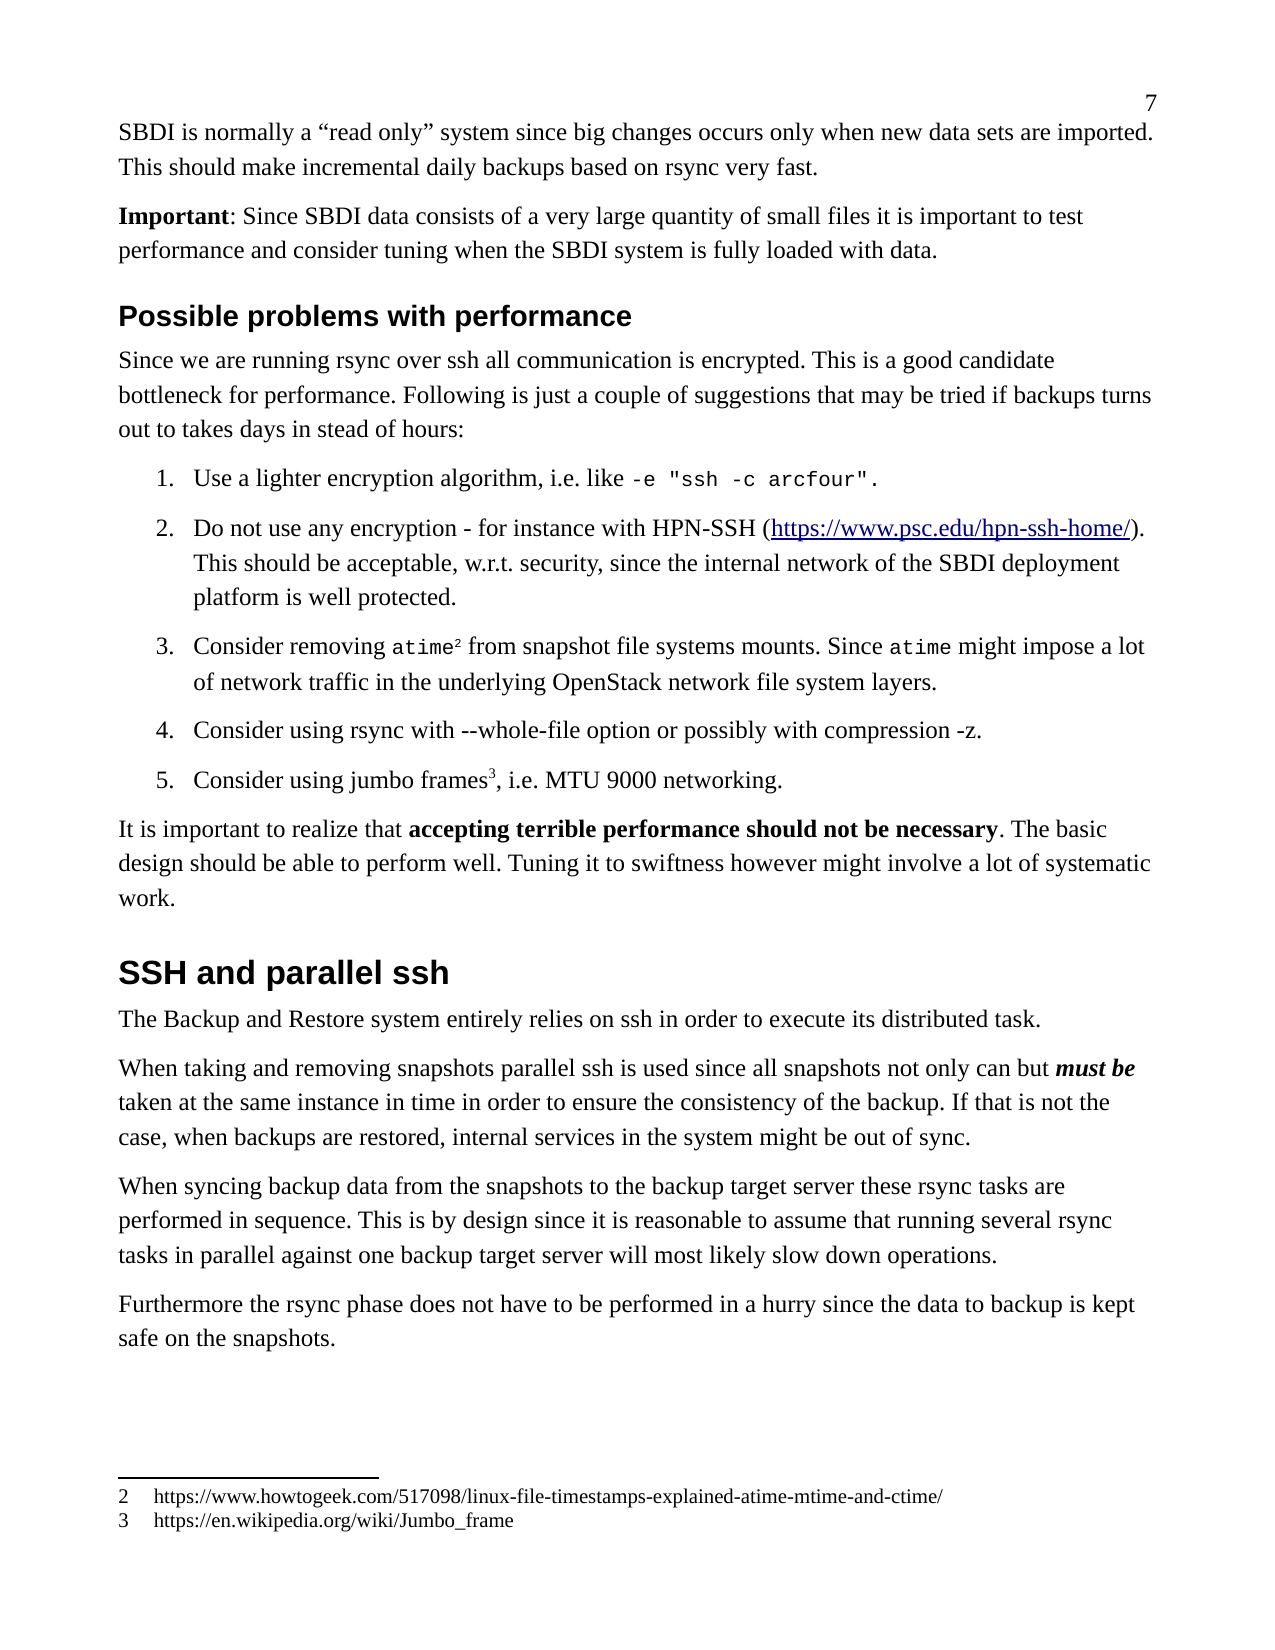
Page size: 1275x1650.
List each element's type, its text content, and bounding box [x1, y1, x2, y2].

text The Backup and Restore system entirely relies on ssh in order to execute its distributed task. [118, 1004, 1157, 1032]
list Consider removing atime from snapshot file systems mounts. Since atime might impose a lot of network traffic in the underlying OpenStack network file system layers. [156, 631, 1157, 695]
text SBDI is normally a “read only” system since big changes occurs only when new data sets are imported. This should make incremental daily backups based on rsync very fast. [118, 117, 1157, 181]
text When syncing backup data from the snapshots to the backup target server these rsync tasks are performed in sequence. This is by design since it is reasonable to assume that running several rsync tasks in parallel against one backup target server will most likely slow down operations. [118, 1171, 1157, 1268]
text Important: Since SBDI data consists of a very large quantity of small files it is important to test performance and consider tuning when the SBDI system is fully loaded with data. [118, 201, 1157, 264]
subtitle Possible problems with performance [118, 299, 1157, 333]
list Consider using rsync with --whole-file option or possibly with compression -z. [156, 716, 1157, 744]
list Consider using jumbo frames, i.e. MTU 9000 networking. [156, 765, 1157, 793]
text It is important to realize that accepting terrible performance should not be necessary. The basic design should be able to perform well. Tuning it to swiftness however might involve a lot of systematic work. [118, 814, 1157, 911]
list Do not use any encryption - for instance with HPN-SSH (https://www.psc.edu/hpn-ssh-home/). This should be acceptable, w.r.t. security, since the internal network of the SBDI deployment platform is well protected. [156, 513, 1157, 611]
text When taking and removing snapshots parallel ssh is used since all snapshots not only can but must be taken at the same instance in time in order to ensure the consistency of the backup. If that is not the case, when backups are restored, internal services in the system might be out of sync. [118, 1053, 1157, 1151]
subtitle SSH and parallel ssh [118, 953, 1157, 991]
list https://en.wikipedia.org/wiki/Jumbo_frame [118, 1508, 1157, 1532]
text Furthermore the rsync phase does not have to be performed in a hurry since the data to backup is kept safe on the snapshots. [118, 1289, 1157, 1352]
list https://www.howtogeek.com/517098/linux-file-timestamps-explained-atime-mtime-and-ctime/ [118, 1484, 1157, 1508]
text Since we are running rsync over ssh all communication is encrypted. This is a good candidate bottleneck for performance. Following is just a couple of suggestions that may be tried if backups turns out to takes days in stead of hours: [118, 345, 1157, 443]
list Use a lighter encryption algorithm, i.e. like -e "ssh -c arcfour". [156, 463, 1157, 493]
